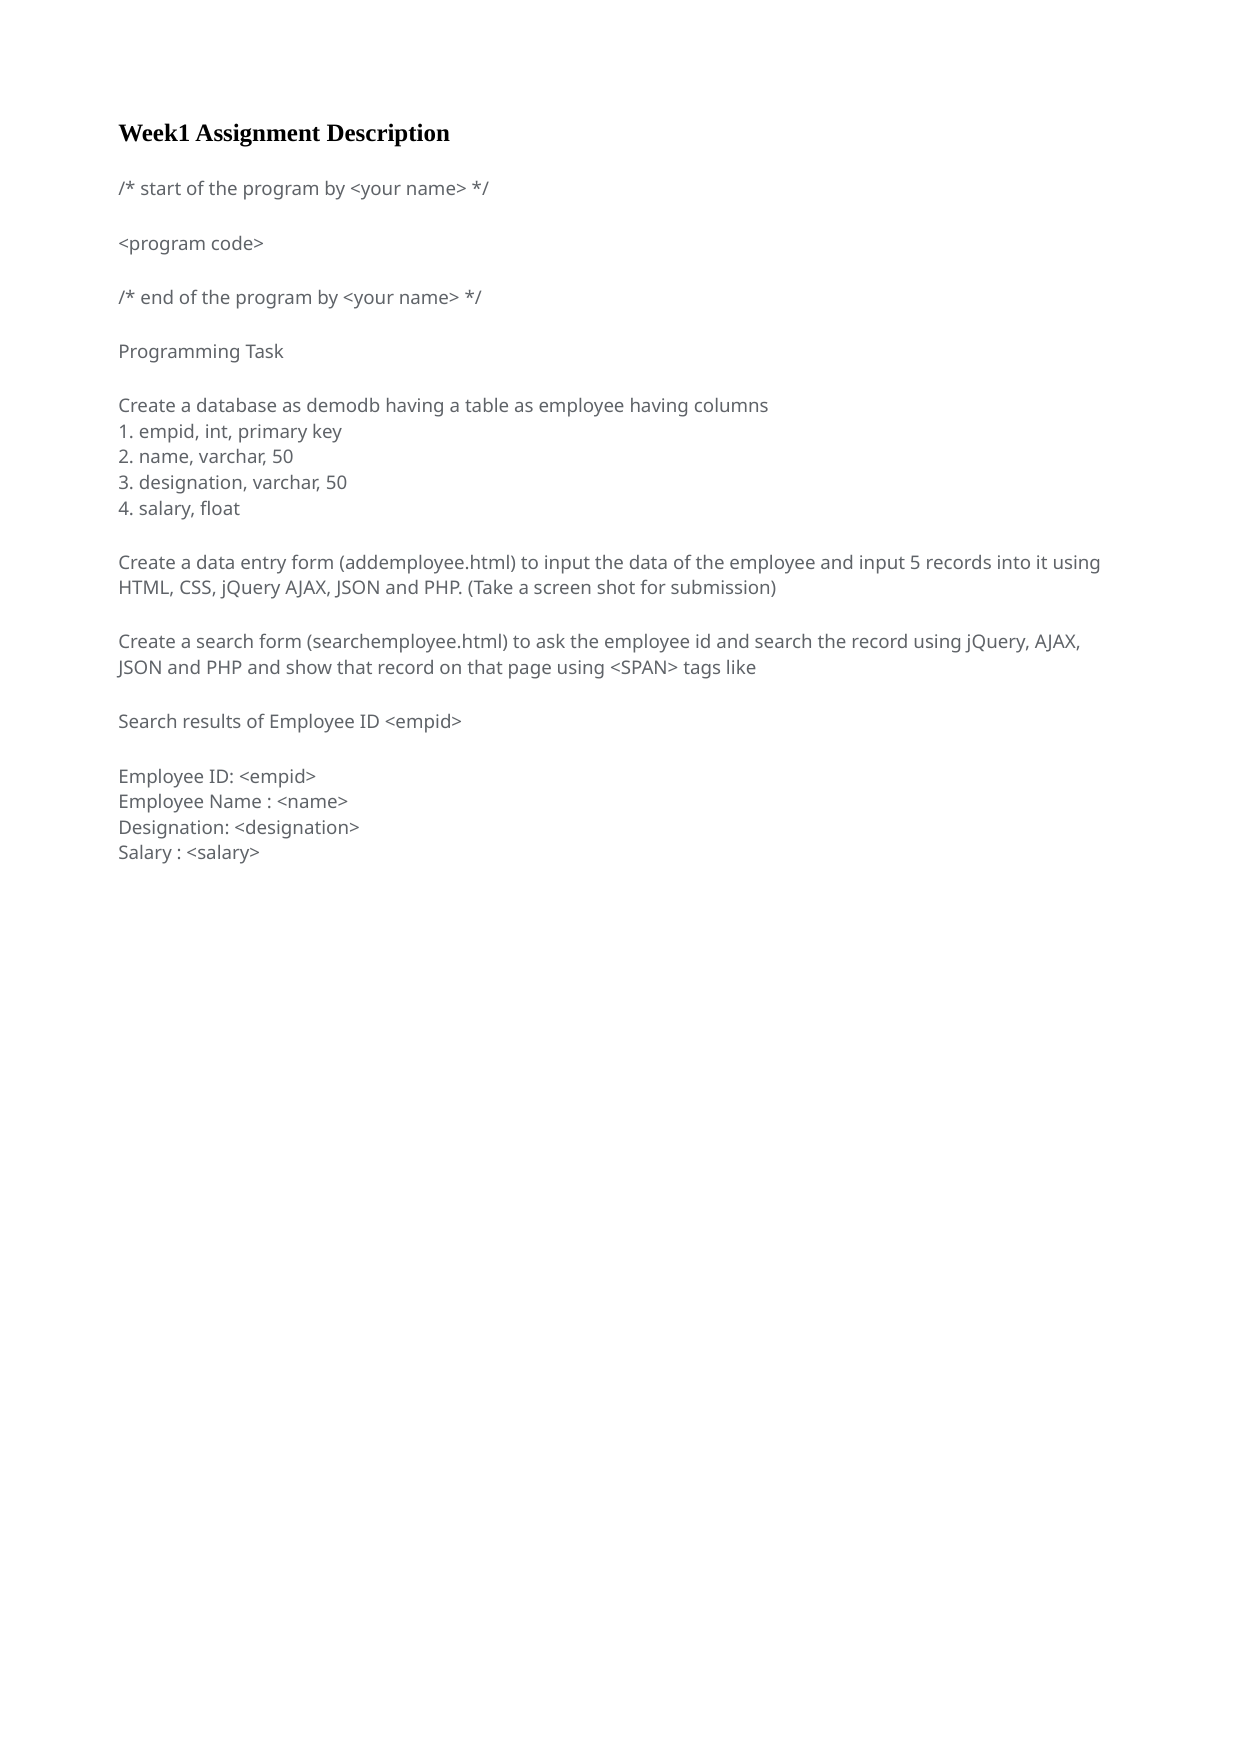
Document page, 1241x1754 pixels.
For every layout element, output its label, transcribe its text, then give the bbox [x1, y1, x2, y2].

text /* start of the program by <your name> */ <program code> /* end of the program by <your name> */ Programming Task Create a database as demodb having a table as employee having columns 1. empid, int, primary key 2. name, varchar, 50 3. designation, varchar, 50 4. salary, float Create a data entry form (addemployee.html) to input the data of the employee and input 5 records into it using HTML, CSS, jQuery AJAX, JSON and PHP. (Take a screen shot for submission) Create a search form (searchemployee.html) to ask the employee id and search the record using jQuery, AJAX, JSON and PHP and show that record on that page using <SPAN> tags like Search results of Employee ID <empid> Employee ID: <empid> Employee Name : <name> Designation: <designation> Salary : <salary> [118, 176, 1122, 865]
text Week1 Assignment Description [118, 118, 1122, 147]
